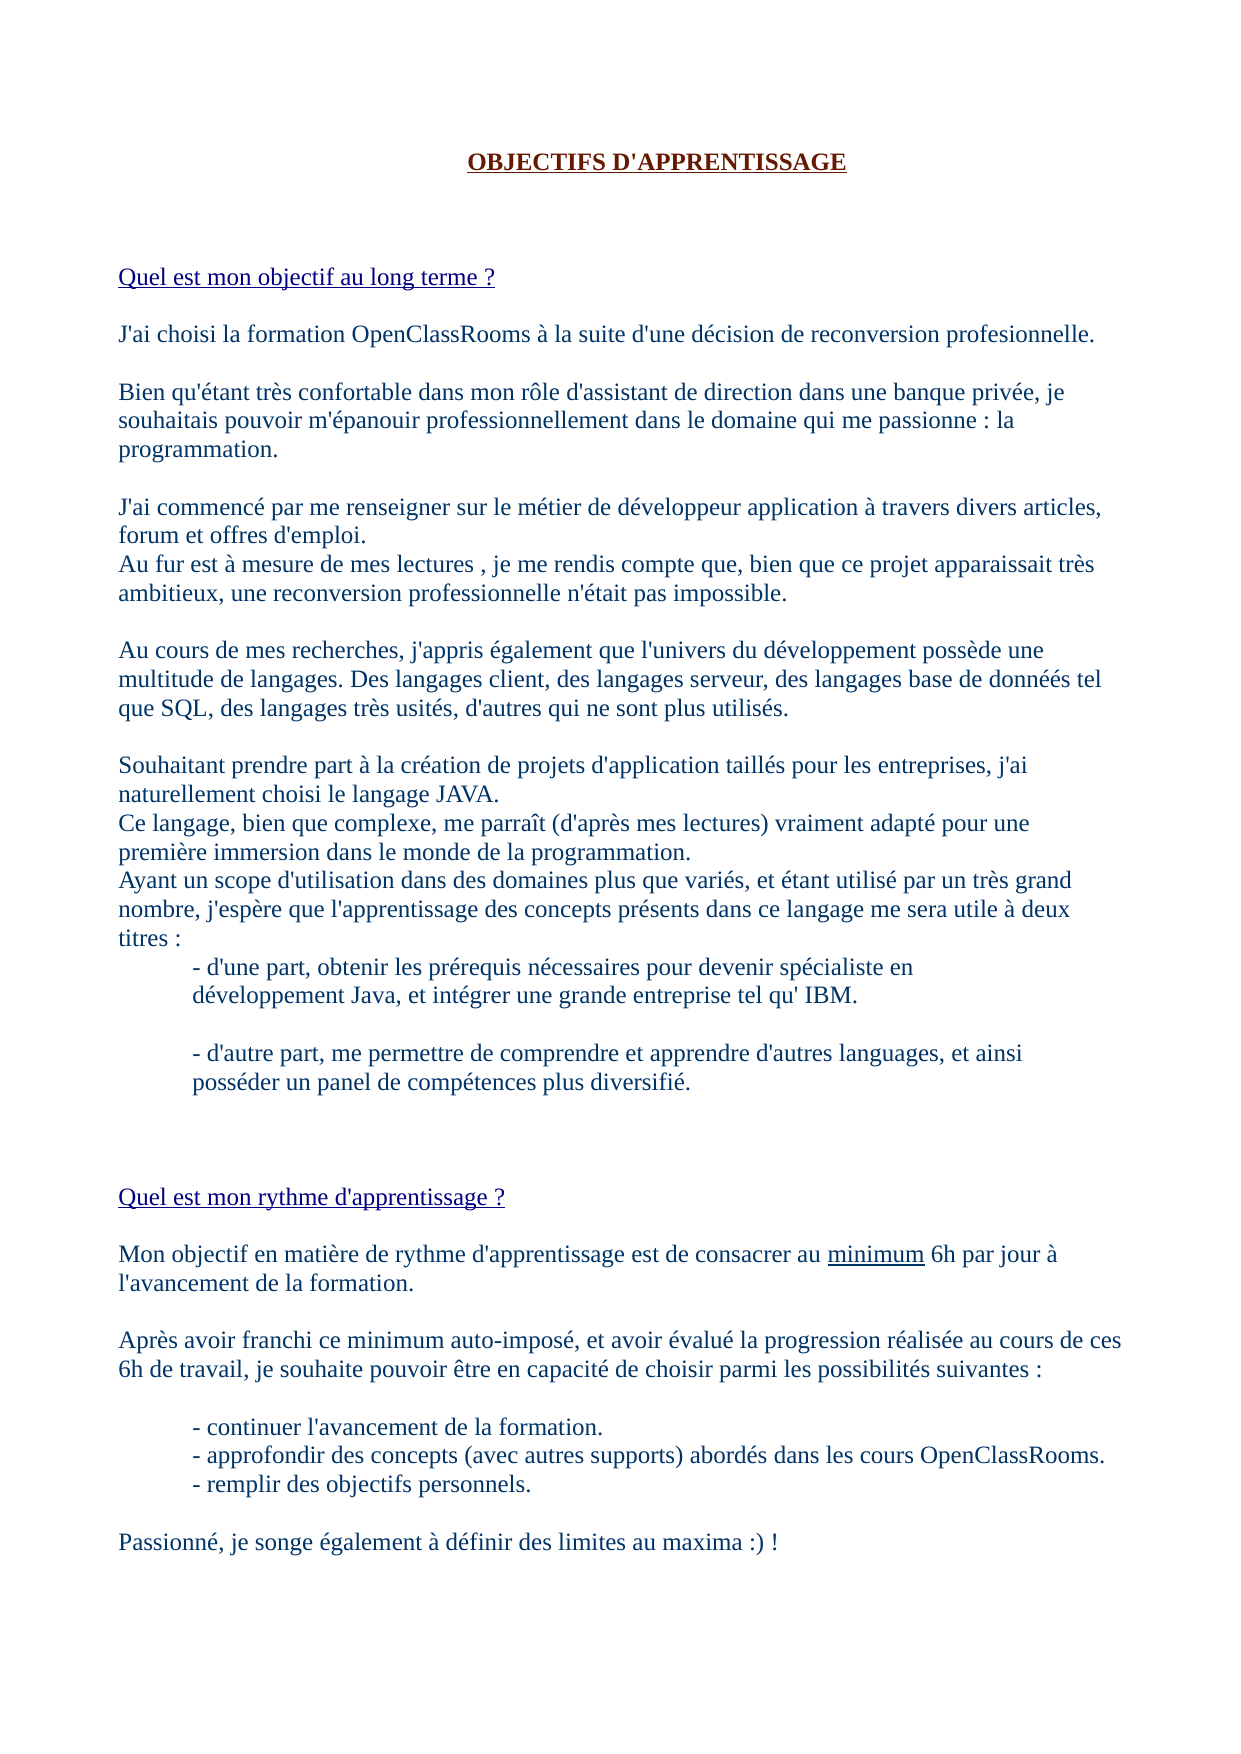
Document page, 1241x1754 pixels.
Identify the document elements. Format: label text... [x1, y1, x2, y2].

text J'ai commencé par me renseigner sur le métier de développeur application à travers divers articles, forum et offres d'emploi. [118, 492, 1122, 549]
text - remplir des objectifs personnels. [118, 1469, 1122, 1498]
text Passionné, je songe également à définir des limites au maxima :) ! [118, 1527, 1122, 1556]
text - approfondir des concepts (avec autres supports) abordés dans les cours OpenClassRooms. [118, 1441, 1122, 1469]
text Au fur est à mesure de mes lectures , je me rendis compte que, bien que ce projet apparaissait très ambitieux, une reconversion professionnelle n'était pas impossible. [118, 549, 1122, 607]
text Quel est mon rythme d'apprentissage ? [118, 1182, 1122, 1211]
text Bien qu'étant très confortable dans mon rôle d'assistant de direction dans une banque privée, je souhaitais pouvoir m'épanouir professionnellement dans le domaine qui me passionne : la programmation. [118, 377, 1122, 463]
text Quel est mon objectif au long terme ? [118, 262, 1122, 291]
text Ce langage, bien que complexe, me parraît (d'après mes lectures) vraiment adapté pour une première immersion dans le monde de la programmation. [118, 808, 1122, 866]
text Après avoir franchi ce minimum auto-imposé, et avoir évalué la progression réalisée au cours de ces 6h de travail, je souhaite pouvoir être en capacité de choisir parmi les possibilités suivantes : [118, 1326, 1122, 1383]
list OBJECTIFS D'APPRENTISSAGE [162, 147, 1122, 176]
text Mon objectif en matière de rythme d'apprentissage est de consacrer au minimum 6h par jour à l'avancement de la formation. [118, 1239, 1122, 1297]
text - d'autre part, me permettre de comprendre et apprendre d'autres languages, et ainsi posséder un panel de compétences plus diversifié. [118, 1038, 1122, 1096]
text J'ai choisi la formation OpenClassRooms à la suite d'une décision de reconversion profesionnelle. [118, 319, 1122, 348]
text Au cours de mes recherches, j'appris également que l'univers du développement possède une multitude de langages. Des langages client, des langages serveur, des langages base de donnéés tel que SQL, des langages très usités, d'autres qui ne sont plus utilisés. [118, 636, 1122, 722]
text Souhaitant prendre part à la création de projets d'application taillés pour les entreprises, j'ai naturellement choisi le langage JAVA. [118, 751, 1122, 808]
text - continuer l'avancement de la formation. [118, 1412, 1122, 1441]
text - d'une part, obtenir les prérequis nécessaires pour devenir spécialiste en développement Java, et intégrer une grande entreprise tel qu' IBM. [118, 952, 1122, 1009]
text Ayant un scope d'utilisation dans des domaines plus que variés, et étant utilisé par un très grand nombre, j'espère que l'apprentissage des concepts présents dans ce langage me sera utile à deux titres : [118, 866, 1122, 952]
